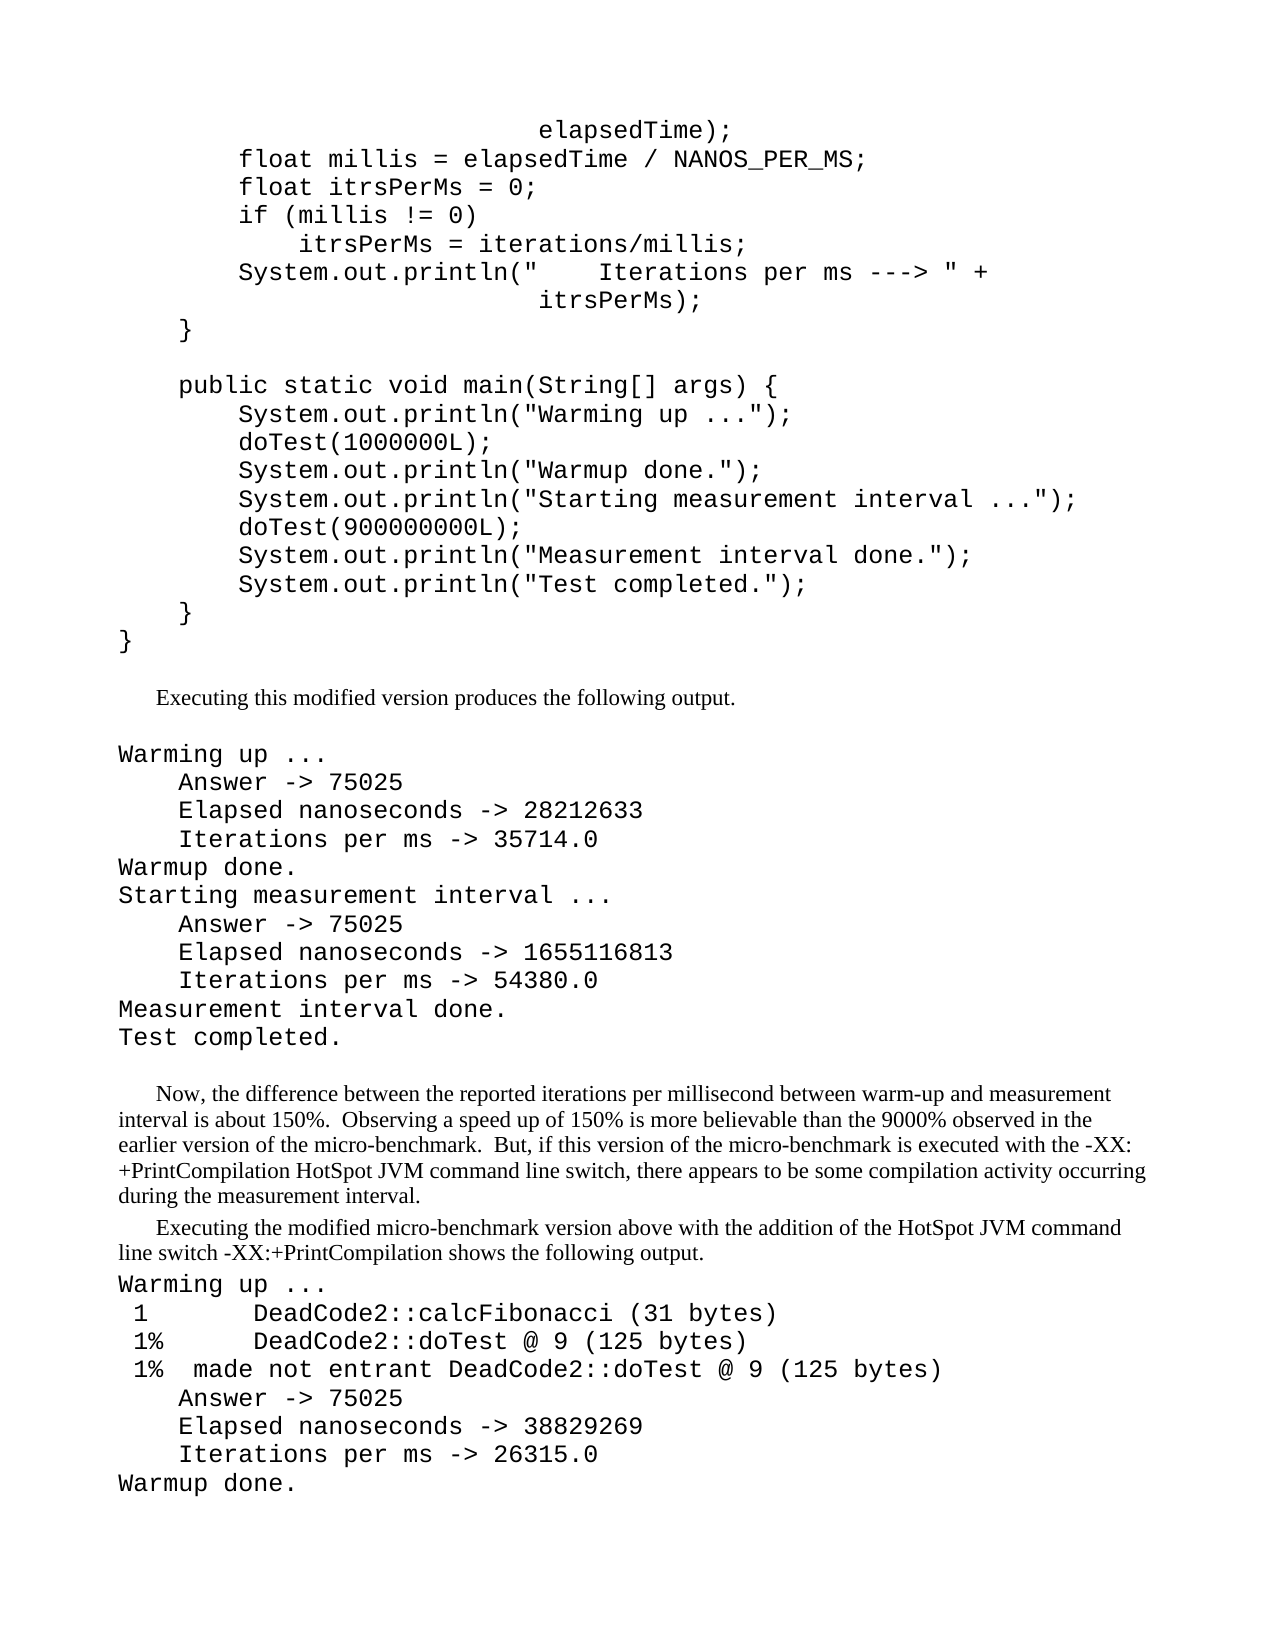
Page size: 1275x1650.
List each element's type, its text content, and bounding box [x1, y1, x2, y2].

text System.out.println("Warming up ..."); [118, 401, 1157, 430]
text float millis = elapsedTime / NANOS_PER_MS; [118, 146, 1157, 175]
text float itrsPerMs = 0; [118, 175, 1157, 203]
text } [118, 600, 1157, 628]
text } [118, 628, 1157, 656]
text Starting measurement interval ... Answer -> 75025 Elapsed nanoseconds -> 1655116813 Iterations per ms -> 54380.0 [118, 883, 1157, 996]
text System.out.println("Warmup done."); [118, 458, 1157, 486]
text Measurement interval done. Test completed. [118, 996, 1157, 1053]
text if (millis != 0) [118, 203, 1157, 231]
text System.out.println("Measurement interval done."); [118, 543, 1157, 571]
text itrsPerMs); [118, 288, 1157, 316]
text doTest(1000000L); [118, 430, 1157, 458]
text System.out.println(" Iterations per ms ---> " + [118, 260, 1157, 288]
text Executing this modified version produces the following output. [118, 685, 1157, 710]
text doTest(900000000L); [118, 515, 1157, 543]
text System.out.println("Test completed."); [118, 571, 1157, 600]
text itrsPerMs = iterations/millis; [118, 231, 1157, 260]
text public static void main(String[] args) { [118, 373, 1157, 401]
text elapsedTime); [118, 118, 1157, 146]
text System.out.println("Starting measurement interval ..."); [118, 486, 1157, 515]
text Warming up ... Answer -> 75025 Elapsed nanoseconds -> 28212633 Iterations per ms -> 35714.0 Warmup done. [118, 739, 1157, 883]
text Executing the modified micro-benchmark version above with the addition of the HotSpot JVM command line switch -XX:+PrintCompilation shows the following output. [118, 1215, 1157, 1266]
text } [118, 316, 1157, 345]
text Now, the difference between the reported iterations per millisecond between warm-up and measurement interval is about 150%. Observing a speed up of 150% is more believable than the 9000% observed in the earlier version of the micro-benchmark. But, if this version of the micro-benchmark is executed with the -XX:+PrintCompilation HotSpot JVM command line switch, there appears to be some compilation activity occurring during the measurement interval. [118, 1081, 1157, 1208]
text Warming up ... 1 DeadCode2::calcFibonacci (31 bytes) 1% DeadCode2::doTest @ 9 (125 bytes) 1% made not entrant DeadCode2::doTest @ 9 (125 bytes) Answer -> 75025 Elapsed nanoseconds -> 38829269 Iterations per ms -> 26315.0 Warmup done. [118, 1272, 1157, 1498]
